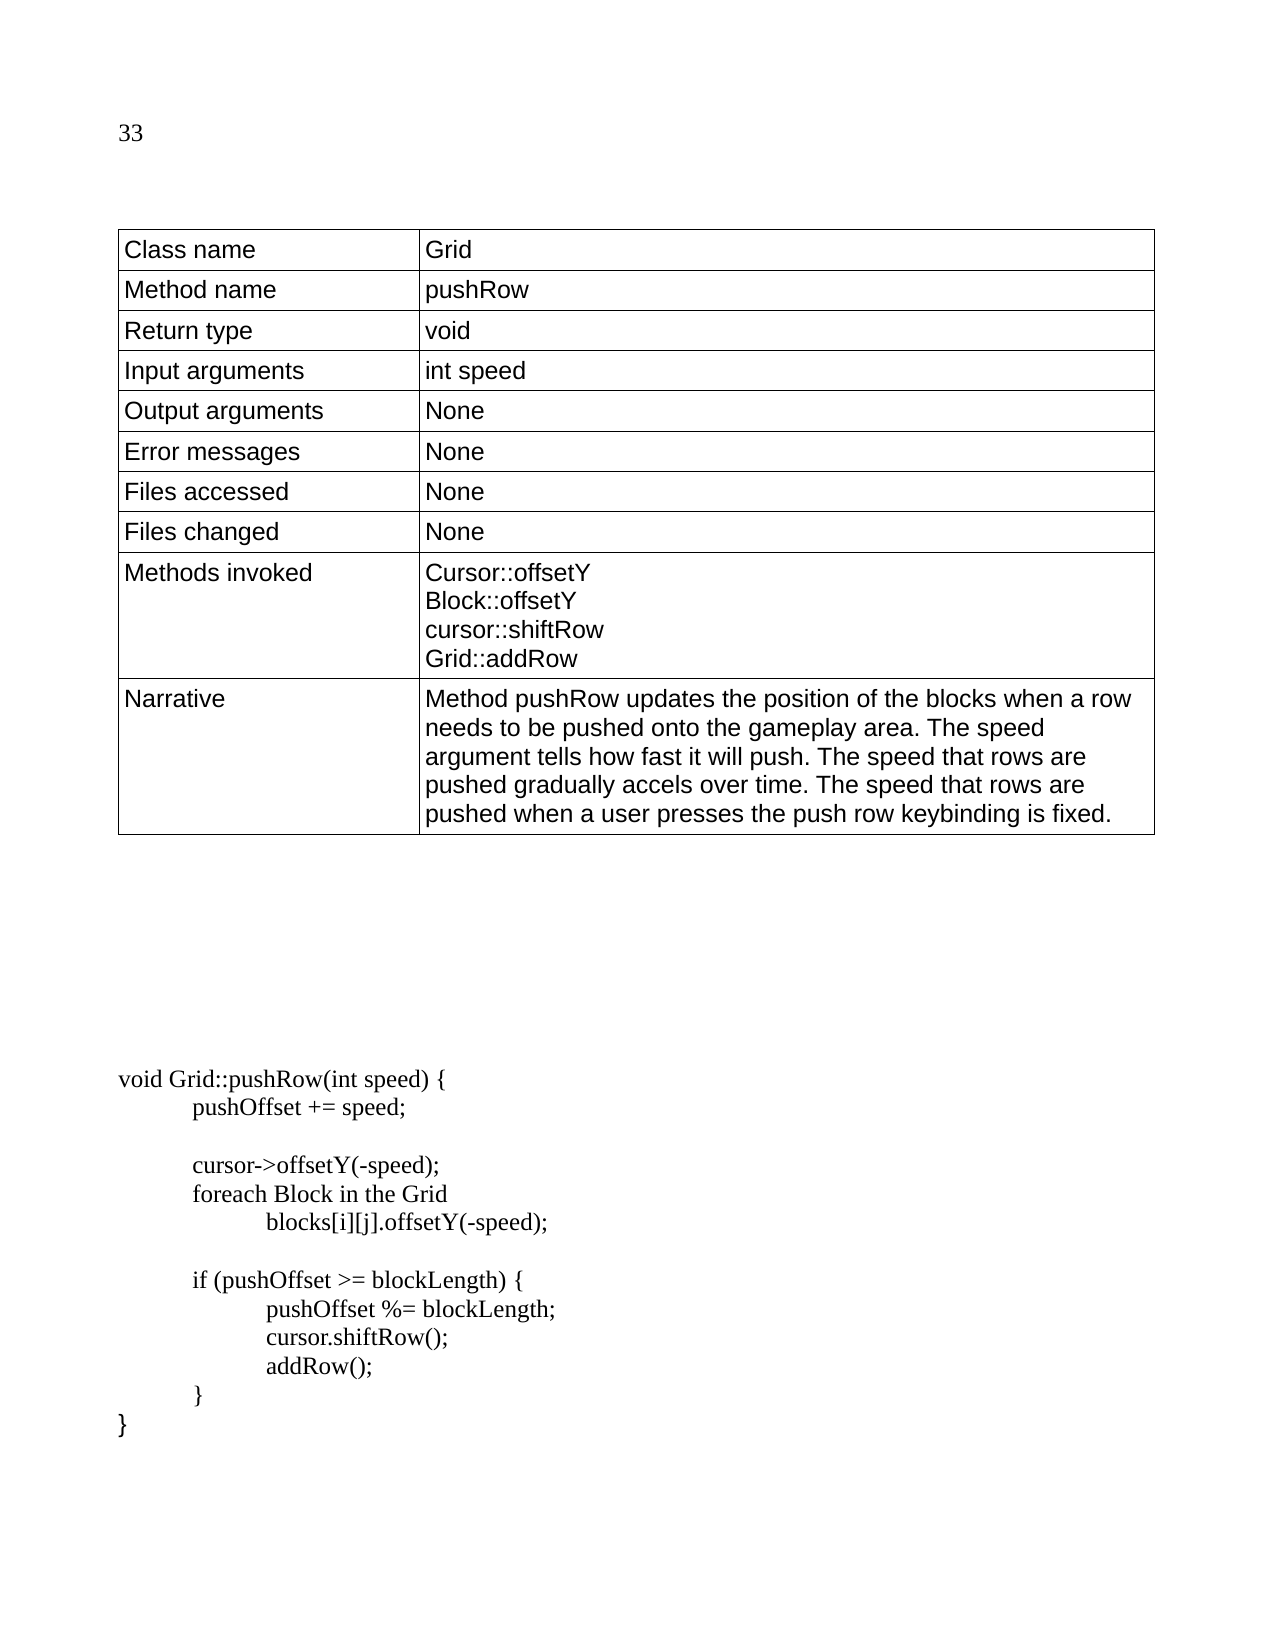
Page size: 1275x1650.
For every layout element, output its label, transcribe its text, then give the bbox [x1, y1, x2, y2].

table_cell Output arguments [119, 391, 419, 431]
table_cell Method name [119, 271, 419, 310]
table_cell Error messages [119, 432, 419, 471]
table_cell Method pushRow updates the position of the blocks when a row needs to be pushed onto the gameplay area. The speed argument tells how fast it will push. The speed that rows are pushed gradually accels over time. The speed that rows are pushed when a user presses the push row keybinding is fixed. [420, 679, 1154, 833]
text cursor->offsetY(-speed); [118, 1150, 1157, 1179]
table_cell None [420, 512, 1154, 552]
text void Grid::pushRow(int speed) { [118, 1064, 1157, 1092]
table_header Grid [420, 230, 1154, 269]
table_cell Return type [119, 311, 419, 350]
table_cell None [420, 391, 1154, 431]
text pushOffset += speed; [118, 1092, 1157, 1121]
table_cell None [420, 432, 1154, 471]
table_cell pushRow [420, 271, 1154, 310]
text } [118, 1380, 1157, 1409]
text addRow(); [118, 1351, 1157, 1380]
text blocks[i][j].offsetY(-speed); [118, 1207, 1157, 1236]
table_cell int speed [420, 351, 1154, 390]
table_cell None [420, 472, 1154, 511]
text pushOffset %= blockLength; [118, 1294, 1157, 1322]
table_cell Files changed [119, 512, 419, 552]
text } [118, 1409, 1157, 1437]
table_header Class name [119, 230, 419, 269]
table_cell void [420, 311, 1154, 350]
text cursor.shiftRow(); [118, 1322, 1157, 1351]
text if (pushOffset >= blockLength) { [118, 1265, 1157, 1294]
table_cell Files accessed [119, 472, 419, 511]
text foreach Block in the Grid [118, 1179, 1157, 1207]
table_cell Input arguments [119, 351, 419, 390]
table_cell Methods invoked [119, 553, 419, 678]
table_cell Narrative [119, 679, 419, 833]
table_cell Cursor::offsetY Block::offsetY cursor::shiftRow Grid::addRow [420, 553, 1154, 678]
